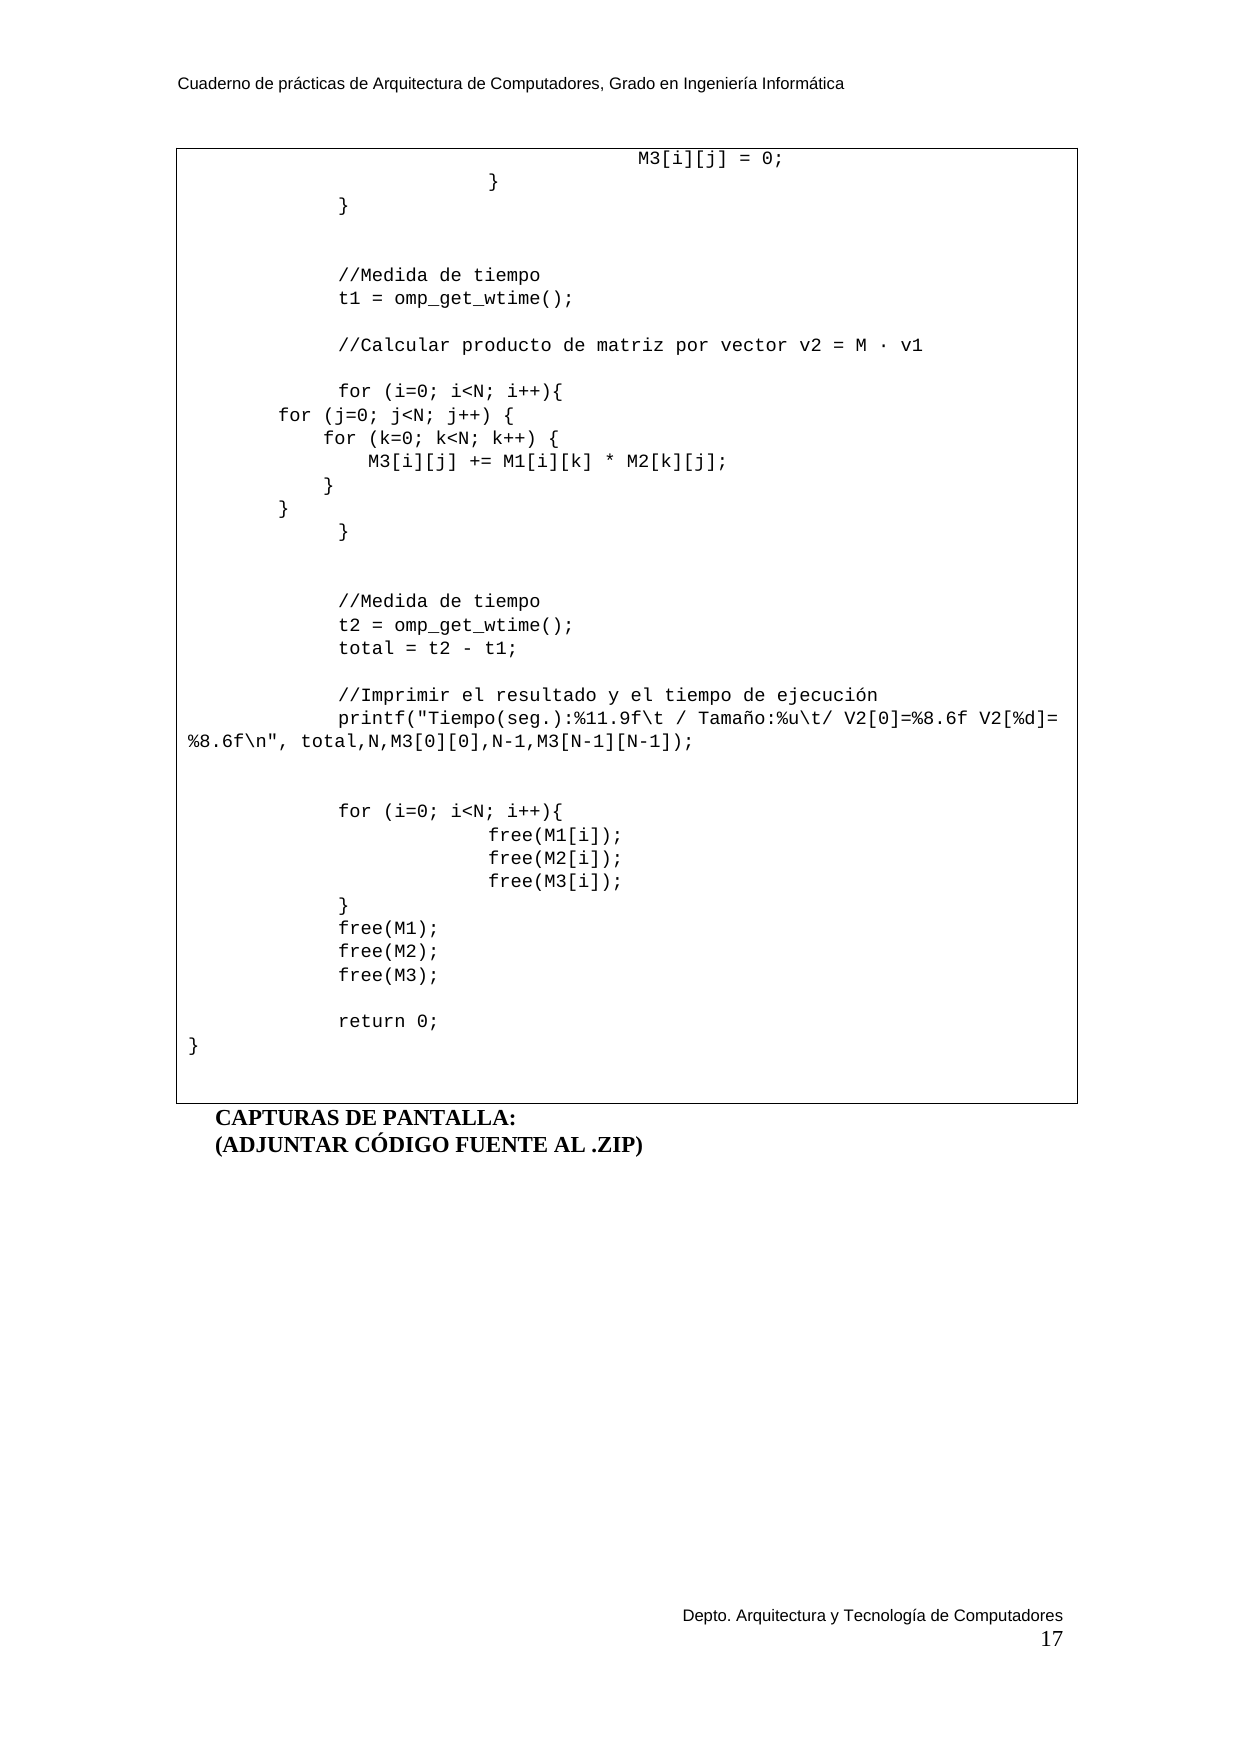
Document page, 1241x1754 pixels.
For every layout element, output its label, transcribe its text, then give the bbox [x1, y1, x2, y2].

text (ADJUNTAR CÓDIGO FUENTE AL .ZIP) [215, 1131, 1063, 1157]
text CAPTURAS DE PANTALLA: [215, 1104, 1063, 1131]
table_header M3[i][j] = 0; } } //Medida de tiempo t1 = omp_get_wtime(); //Calcular producto de matriz por vector v2 = M · v1 for (i=0; i<N; i++){ for (j=0; j<N; j++) { for (k=0; k<N; k++) { M3[i][j] += M1[i][k] * M2[k][j]; } } } //Medida de tiempo t2 = omp_get_wtime(); total = t2 - t1; //Imprimir el resultado y el tiempo de ejecución printf("Tiempo(seg.):%11.9f\t / Tamaño:%u\t/ V2[0]=%8.6f V2[%d]=%8.6f\n", total,N,M3[0][0],N-1,M3[N-1][N-1]); for (i=0; i<N; i++){ free(M1[i]); free(M2[i]); free(M3[i]); } free(M1); free(M2); free(M3); return 0; } [177, 149, 1077, 1103]
